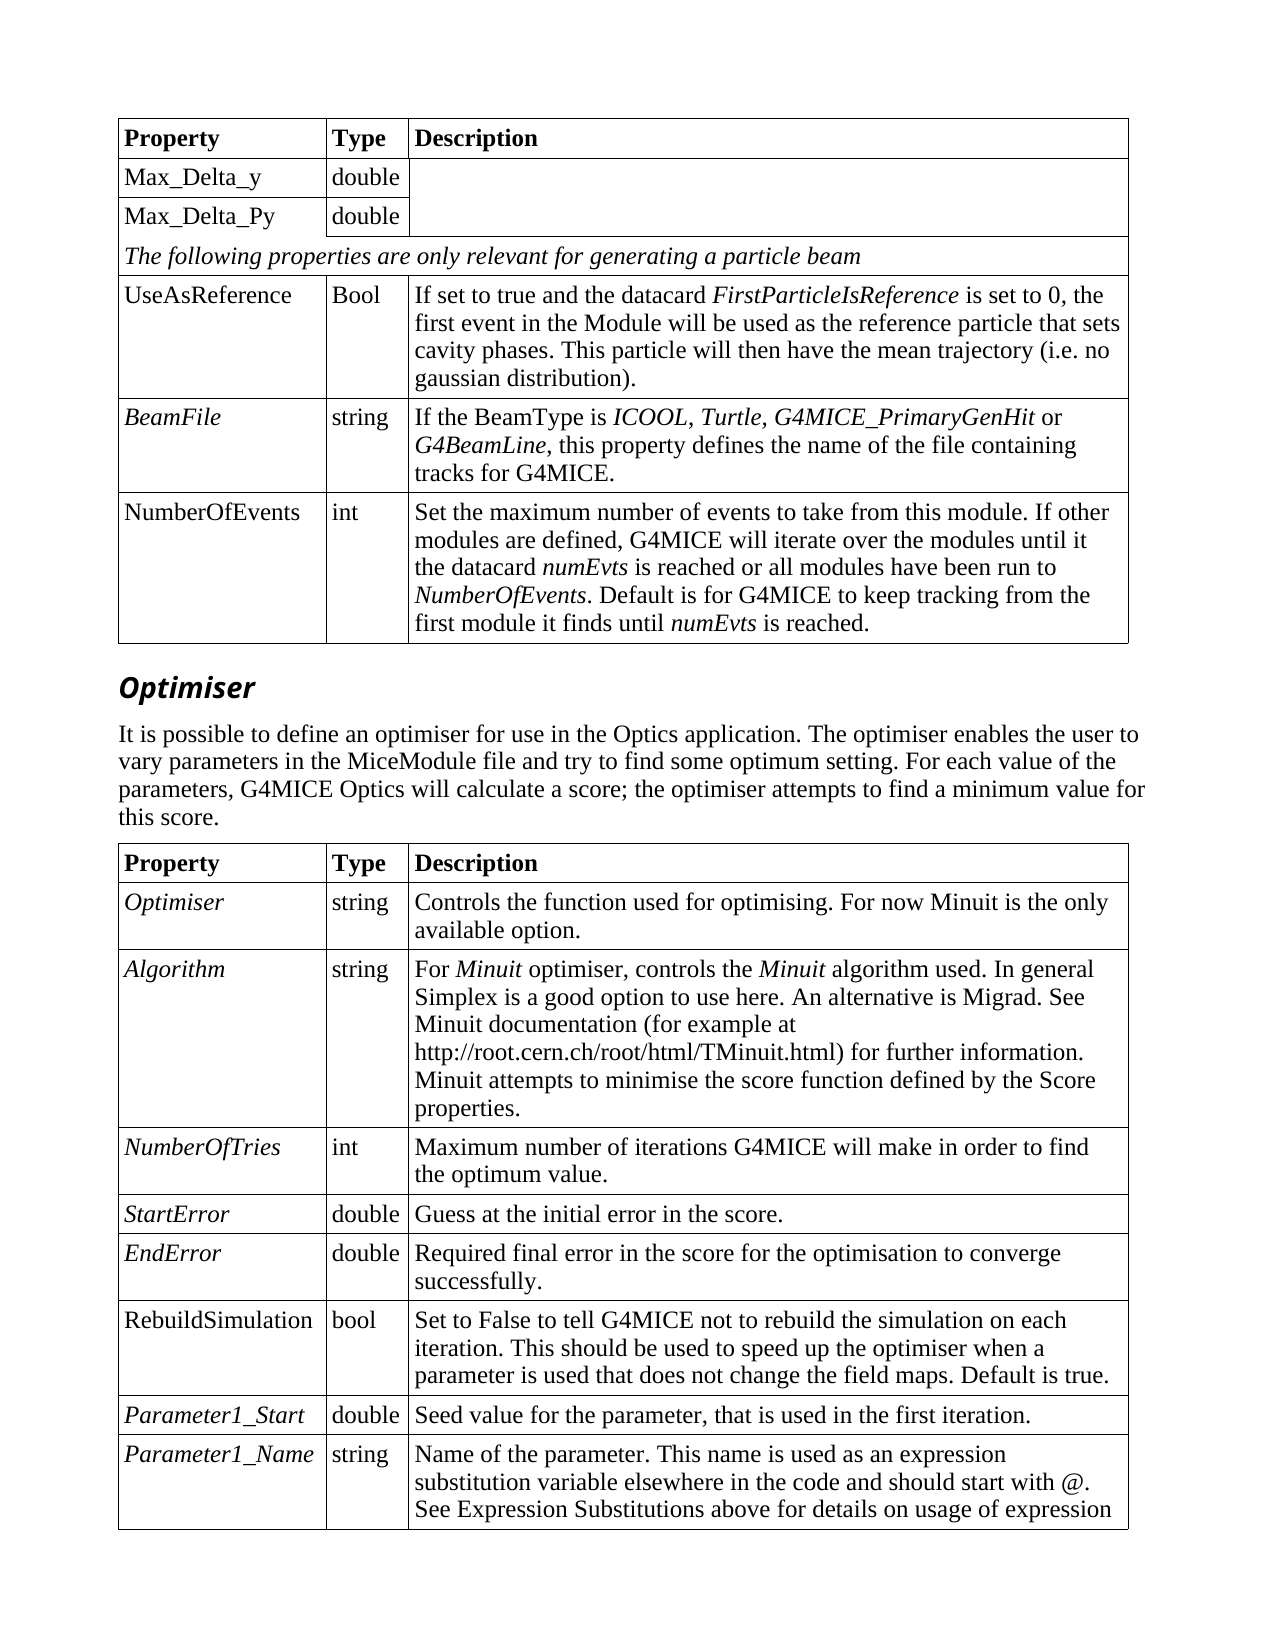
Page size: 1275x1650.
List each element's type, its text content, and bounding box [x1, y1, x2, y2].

table_cell StartError [119, 1195, 326, 1233]
table_cell NumberOfTries [119, 1128, 326, 1194]
table_cell string [327, 950, 408, 1127]
table_cell Maximum number of iterations G4MICE will make in order to find the optimum value. [409, 1128, 1128, 1194]
table_cell If set to true and the datacard FirstParticleIsReference is set to 0, the first event in the Module will be used as the reference particle that sets cavity phases. This particle will then have the mean trajectory (i.e. no gaussian distribution). [409, 276, 1128, 398]
table_cell UseAsReference [119, 276, 326, 398]
table_cell Set the maximum number of events to take from this module. If other modules are defined, G4MICE will iterate over the modules until it the datacard numEvts is reached or all modules have been run to NumberOfEvents. Default is for G4MICE to keep tracking from the first module it finds until numEvts is reached. [409, 493, 1128, 642]
table_cell Guess at the initial error in the score. [409, 1195, 1128, 1233]
table_header Property [119, 119, 326, 157]
table_cell double [327, 1396, 408, 1434]
table_cell If the BeamType is ICOOL, Turtle, G4MICE_PrimaryGenHit or G4BeamLine, this property defines the name of the file containing tracks for G4MICE. [409, 399, 1128, 492]
table_header Type [327, 119, 408, 157]
table_cell string [327, 399, 408, 492]
table_cell RebuildSimulation [119, 1301, 326, 1395]
table_cell Max_Delta_Py [119, 198, 326, 236]
table_cell int [327, 493, 408, 642]
table_header Type [327, 844, 408, 882]
table_cell The following properties are only relevant for generating a particle beam [119, 236, 1128, 275]
table_cell Set to False to tell G4MICE not to rebuild the simulation on each iteration. This should be used to speed up the optimiser when a parameter is used that does not change the field maps. Default is true. [409, 1301, 1128, 1395]
table_cell Bool [327, 276, 408, 398]
table_cell Required final error in the score for the optimisation to converge successfully. [409, 1234, 1128, 1300]
table_cell Seed value for the parameter, that is used in the first iteration. [409, 1396, 1128, 1434]
table_cell double [327, 198, 409, 236]
table_header Description [409, 119, 1128, 157]
table_cell string [327, 1435, 408, 1529]
table_cell [410, 159, 1128, 236]
table_cell NumberOfEvents [119, 493, 326, 642]
table_cell string [327, 883, 408, 949]
table_cell Parameter1_Name [119, 1435, 326, 1529]
table_cell double [327, 1234, 408, 1300]
table_cell Optimiser [119, 883, 326, 949]
table_header Property [119, 844, 326, 882]
table_header Description [409, 844, 1128, 882]
table_cell bool [327, 1301, 408, 1395]
subtitle Optimiser [118, 667, 1157, 707]
table_cell BeamFile [119, 399, 326, 492]
table_cell EndError [119, 1234, 326, 1300]
table_cell Name of the parameter. This name is used as an expression substitution variable elsewhere in the code and should start with @. See Expression Substitutions above for details on usage of expression [409, 1435, 1128, 1529]
table_cell Algorithm [119, 950, 326, 1127]
table_cell double [327, 159, 409, 197]
text It is possible to define an optimiser for use in the Optics application. The optimiser enables the user to vary parameters in the MiceModule file and try to find some optimum setting. For each value of the parameters, G4MICE Optics will calculate a score; the optimiser attempts to find a minimum value for this score. [118, 720, 1157, 831]
table_cell double [327, 1195, 408, 1233]
table_cell For Minuit optimiser, controls the Minuit algorithm used. In general Simplex is a good option to use here. An alternative is Migrad. See Minuit documentation (for example at http://root.cern.ch/root/html/TMinuit.html) for further information. Minuit attempts to minimise the score function defined by the Score properties. [409, 950, 1128, 1127]
table_cell Max_Delta_y [119, 159, 326, 197]
table_cell Parameter1_Start [119, 1396, 326, 1434]
table_cell Controls the function used for optimising. For now Minuit is the only available option. [409, 883, 1128, 949]
table_cell int [327, 1128, 408, 1194]
